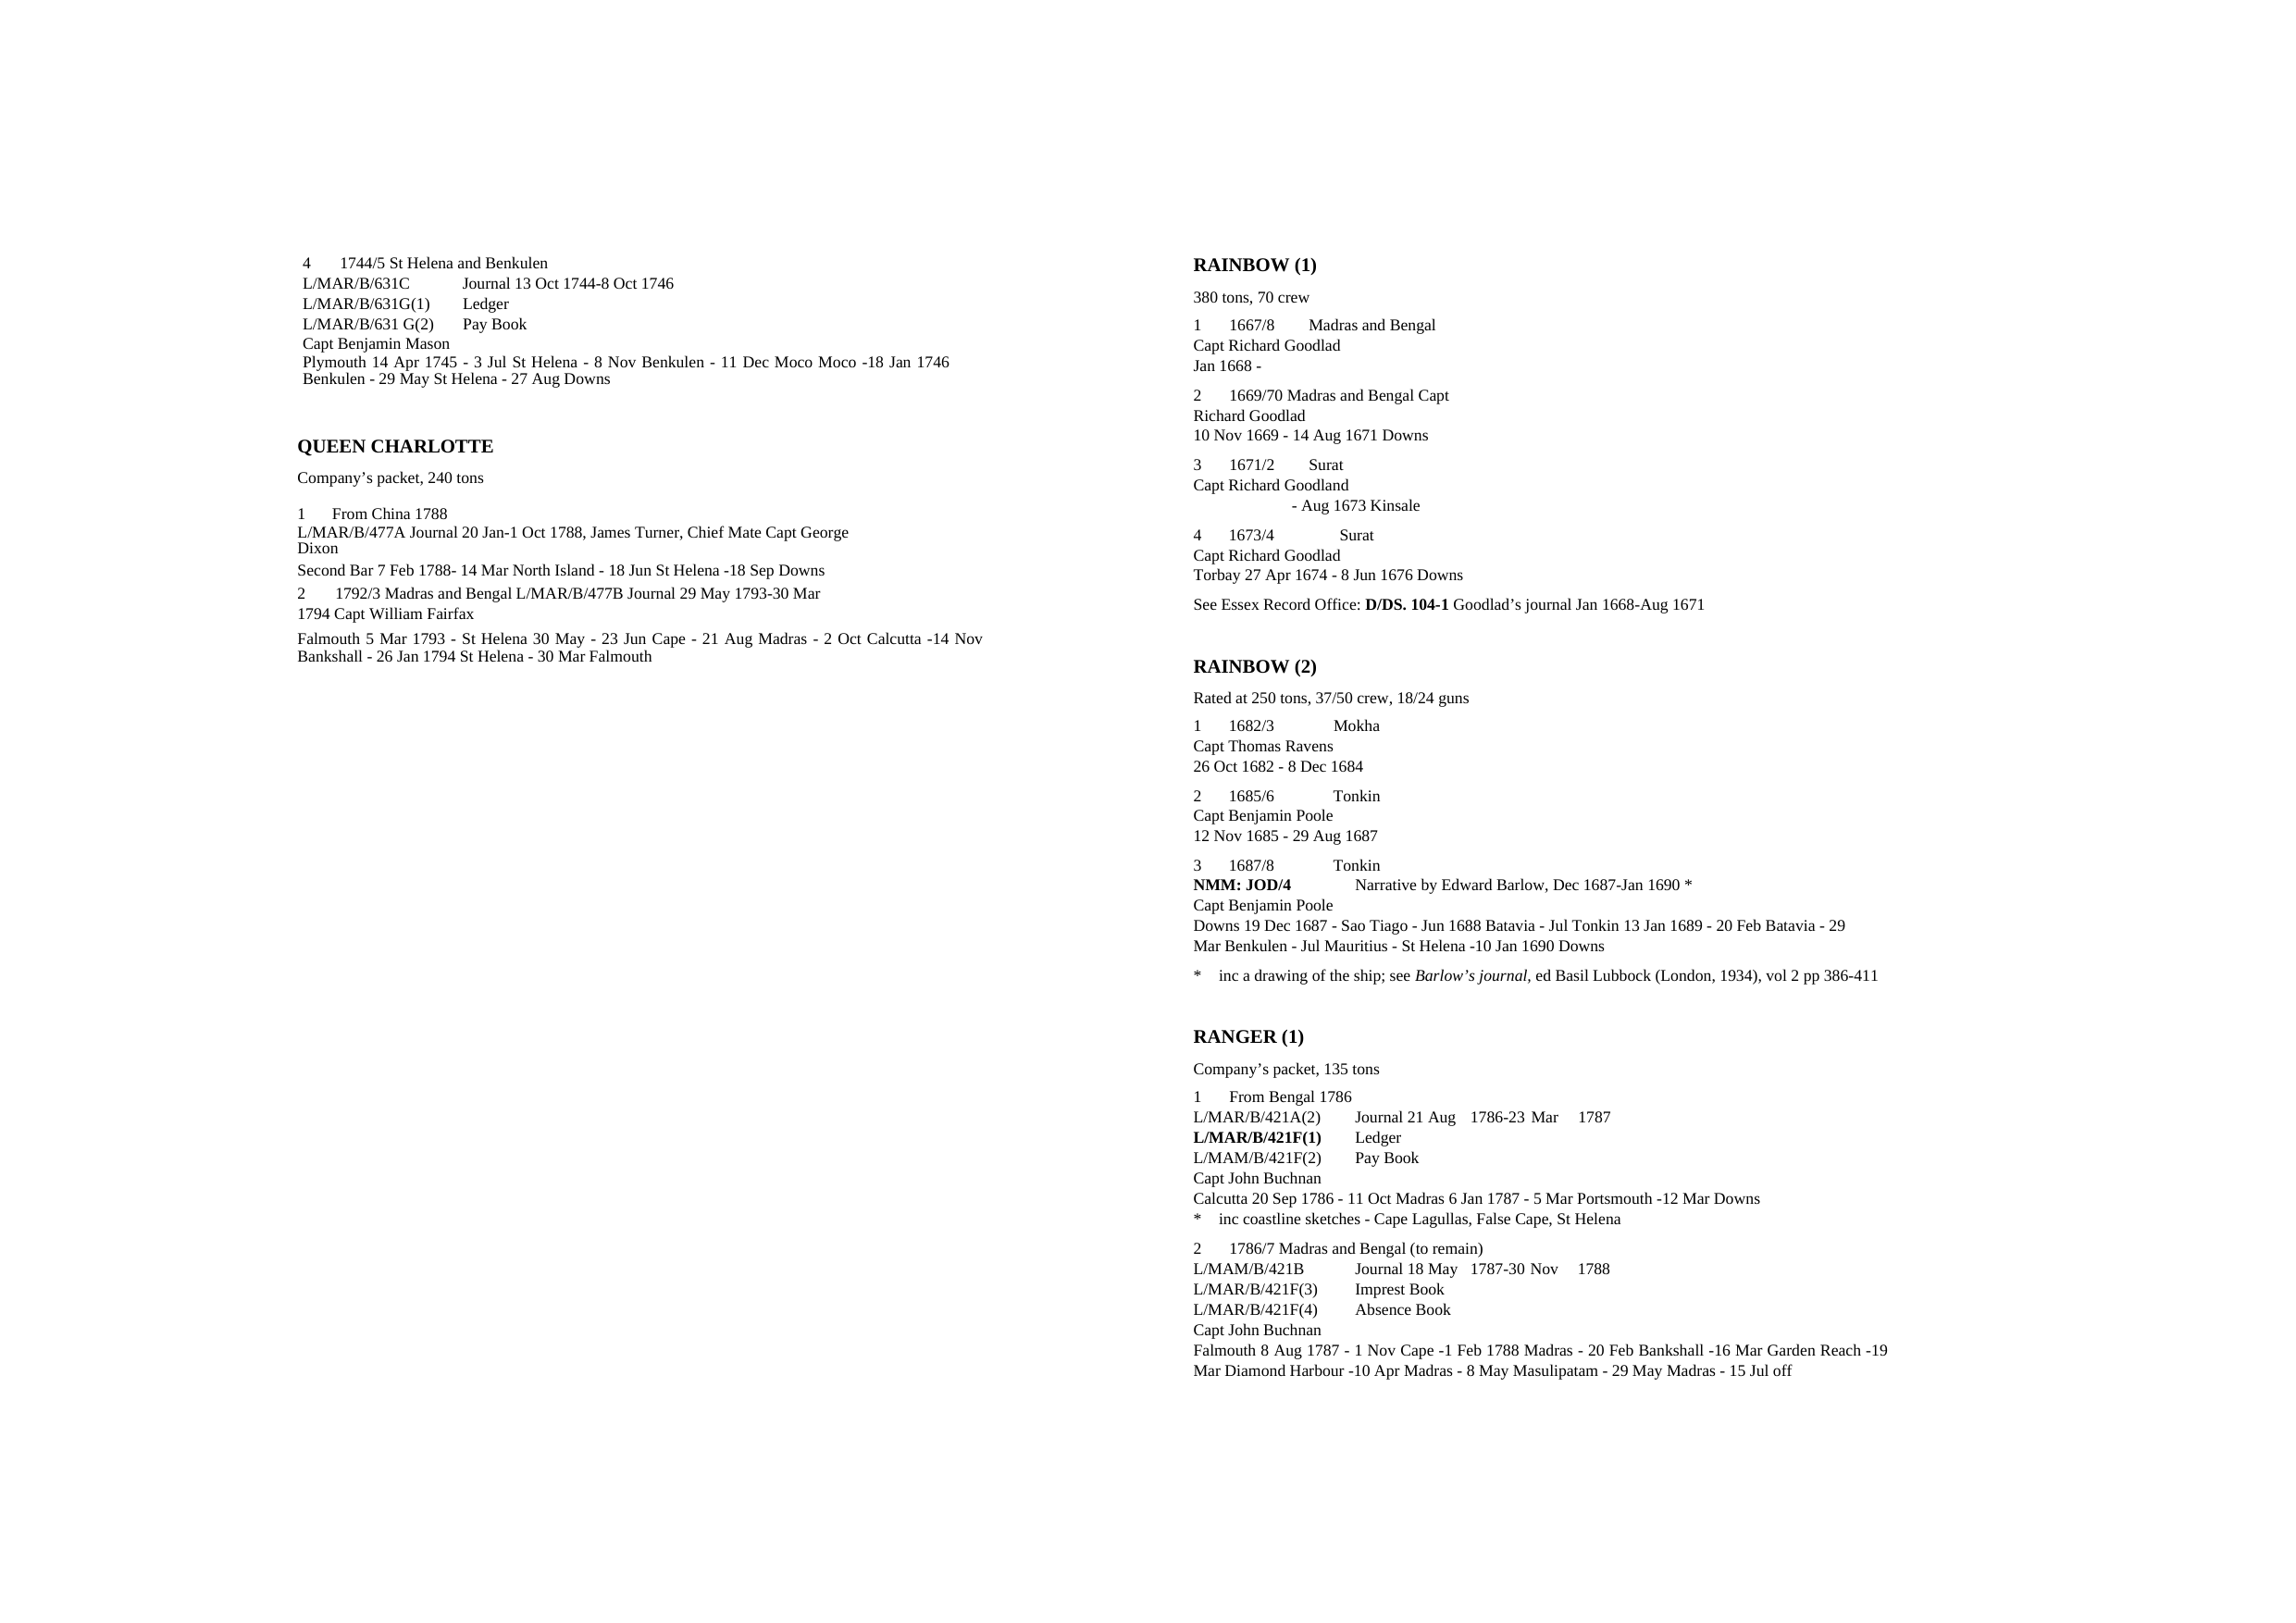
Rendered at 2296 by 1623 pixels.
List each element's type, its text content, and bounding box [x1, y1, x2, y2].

text 12 Nov 1685 - 29 Aug 1687 [1193, 825, 1890, 845]
list 1687/8 Tonkin [1193, 855, 1890, 874]
text 4 1744/5 St Helena and Benkulen [303, 253, 950, 273]
list 1671/2 Surat [1193, 455, 1890, 475]
text 10 Nov 1669 - 14 Aug 1671 Downs [1193, 425, 1890, 445]
list From Bengal 1786 [1193, 1086, 1890, 1107]
subtitle RAINBOW (2) [1193, 655, 1890, 677]
text Plymouth 14 Apr 1745 - 3 Jul St Helena - 8 Nov Benkulen - 11 Dec Moco Moco -18 Jan 1746 Benkulen - 29 May St Helena - 27 Aug Downs [303, 353, 950, 388]
text Falmouth 5 Mar 1793 - St Helena 30 May - 23 Jun Cape - 21 Aug Madras - 2 Oct Calcutta -14 Nov Bankshall - 26 Jan 1794 St Helena - 30 Mar Falmouth [297, 631, 986, 665]
list 1792/3 Madras and Bengal L/MAR/B/477B Journal 29 May 1793-30 Mar 1794 Capt William Fairfax [297, 584, 850, 623]
text L/MAR/B/421A(2) Journal 21 Aug 1786-23 Mar 1787 [1193, 1107, 1890, 1127]
text Capt Richard Goodlad [1193, 335, 1890, 355]
text L/MAR/B/421F(4) Absence Book [1193, 1299, 1890, 1319]
text L/MAR/B/631G(1) Ledger [303, 293, 950, 314]
text L/MAR/B/421F(1) Ledger [1193, 1127, 1890, 1147]
text NMM: JOD/4 Narrative by Edward Barlow, Dec 1687-Jan 1690 * [1193, 874, 1890, 895]
text Capt John Buchnan [1193, 1168, 1890, 1188]
text L/MAR/B/421F(3) Imprest Book [1193, 1279, 1890, 1299]
text Company’s packet, 240 tons [297, 459, 986, 489]
list 1682/3 Mokha [1193, 715, 1890, 736]
text Capt Thomas Ravens [1193, 736, 1890, 756]
text 26 Oct 1682 - 8 Dec 1684 [1193, 756, 1890, 775]
text See Essex Record Office: D/DS. 104-1 Goodlad’s journal Jan 1668-Aug 1671 [1193, 596, 1890, 613]
text Capt Richard Goodland [1193, 475, 1890, 495]
text Downs 19 Dec 1687 - Sao Tiago - Jun 1688 Batavia - Jul Tonkin 13 Jan 1689 - 20 Feb Batavia - 29 Mar Benkulen - Jul Mauritius - St Helena -10 Jan 1690 Downs [1193, 915, 1852, 955]
list 1685/6 Tonkin [1193, 786, 1890, 806]
list 1786/7 Madras and Bengal (to remain) [1193, 1238, 1890, 1258]
list 1667/8 Madras and Bengal [1193, 315, 1890, 335]
list From China 1788 [297, 495, 986, 525]
text - Aug 1673 Kinsale [1292, 495, 1890, 515]
text Capt John Buchnan [1193, 1319, 1890, 1340]
text L/MAR/B/631 G(2) Pay Book [303, 314, 950, 333]
text QUEEN CHARLOTTE [297, 429, 986, 459]
text Capt Benjamin Poole [1193, 806, 1890, 825]
list inc coastline sketches - Cape Lagullas, False Cape, St Helena [1193, 1208, 1890, 1229]
list 1673/4 Surat [1193, 525, 1890, 545]
text Calcutta 20 Sep 1786 - 11 Oct Madras 6 Jan 1787 - 5 Mar Portsmouth -12 Mar Downs [1193, 1188, 1890, 1208]
text L/MAR/B/477A Journal 20 Jan-1 Oct 1788, James Turner, Chief Mate Capt George Dixon [297, 525, 850, 557]
text L/MAM/B/421F(2) Pay Book [1193, 1147, 1890, 1168]
text Rated at 250 tons, 37/50 crew, 18/24 guns [1193, 689, 1890, 707]
text Capt Benjamin Poole [1193, 895, 1890, 915]
text Capt Richard Goodlad [1193, 545, 1890, 564]
text 380 tons, 70 crew [1193, 289, 1890, 306]
list inc a drawing of the ship; see Barlow’s journal, ed Basil Lubbock (London, 1934), vol 2 pp 386-411 [1193, 967, 1890, 985]
subtitle RAINBOW (1) [1193, 255, 1890, 277]
text Second Bar 7 Feb 1788- 14 Mar North Island - 18 Jun St Helena -18 Sep Downs [297, 561, 986, 579]
text Jan 1668 - [1193, 355, 1890, 375]
list 1669/70 Madras and Bengal Capt Richard Goodlad [1193, 385, 1450, 425]
text L/MAM/B/421B Journal 18 May 1787-30 Nov 1788 [1193, 1258, 1890, 1279]
text Torbay 27 Apr 1674 - 8 Jun 1676 Downs [1193, 564, 1890, 585]
text L/MAR/B/631C Journal 13 Oct 1744-8 Oct 1746 [303, 273, 950, 293]
text Falmouth 8 Aug 1787 - 1 Nov Cape -1 Feb 1788 Madras - 20 Feb Bankshall -16 Mar Garden Reach -19 Mar Diamond Harbour -10 Apr Madras - 8 May Masulipatam - 29 May Madras - 15 Jul off [1193, 1340, 1890, 1381]
text Company’s packet, 135 tons [1193, 1060, 1890, 1078]
text Capt Benjamin Mason [303, 333, 950, 353]
subtitle RANGER (1) [1193, 1026, 1890, 1047]
